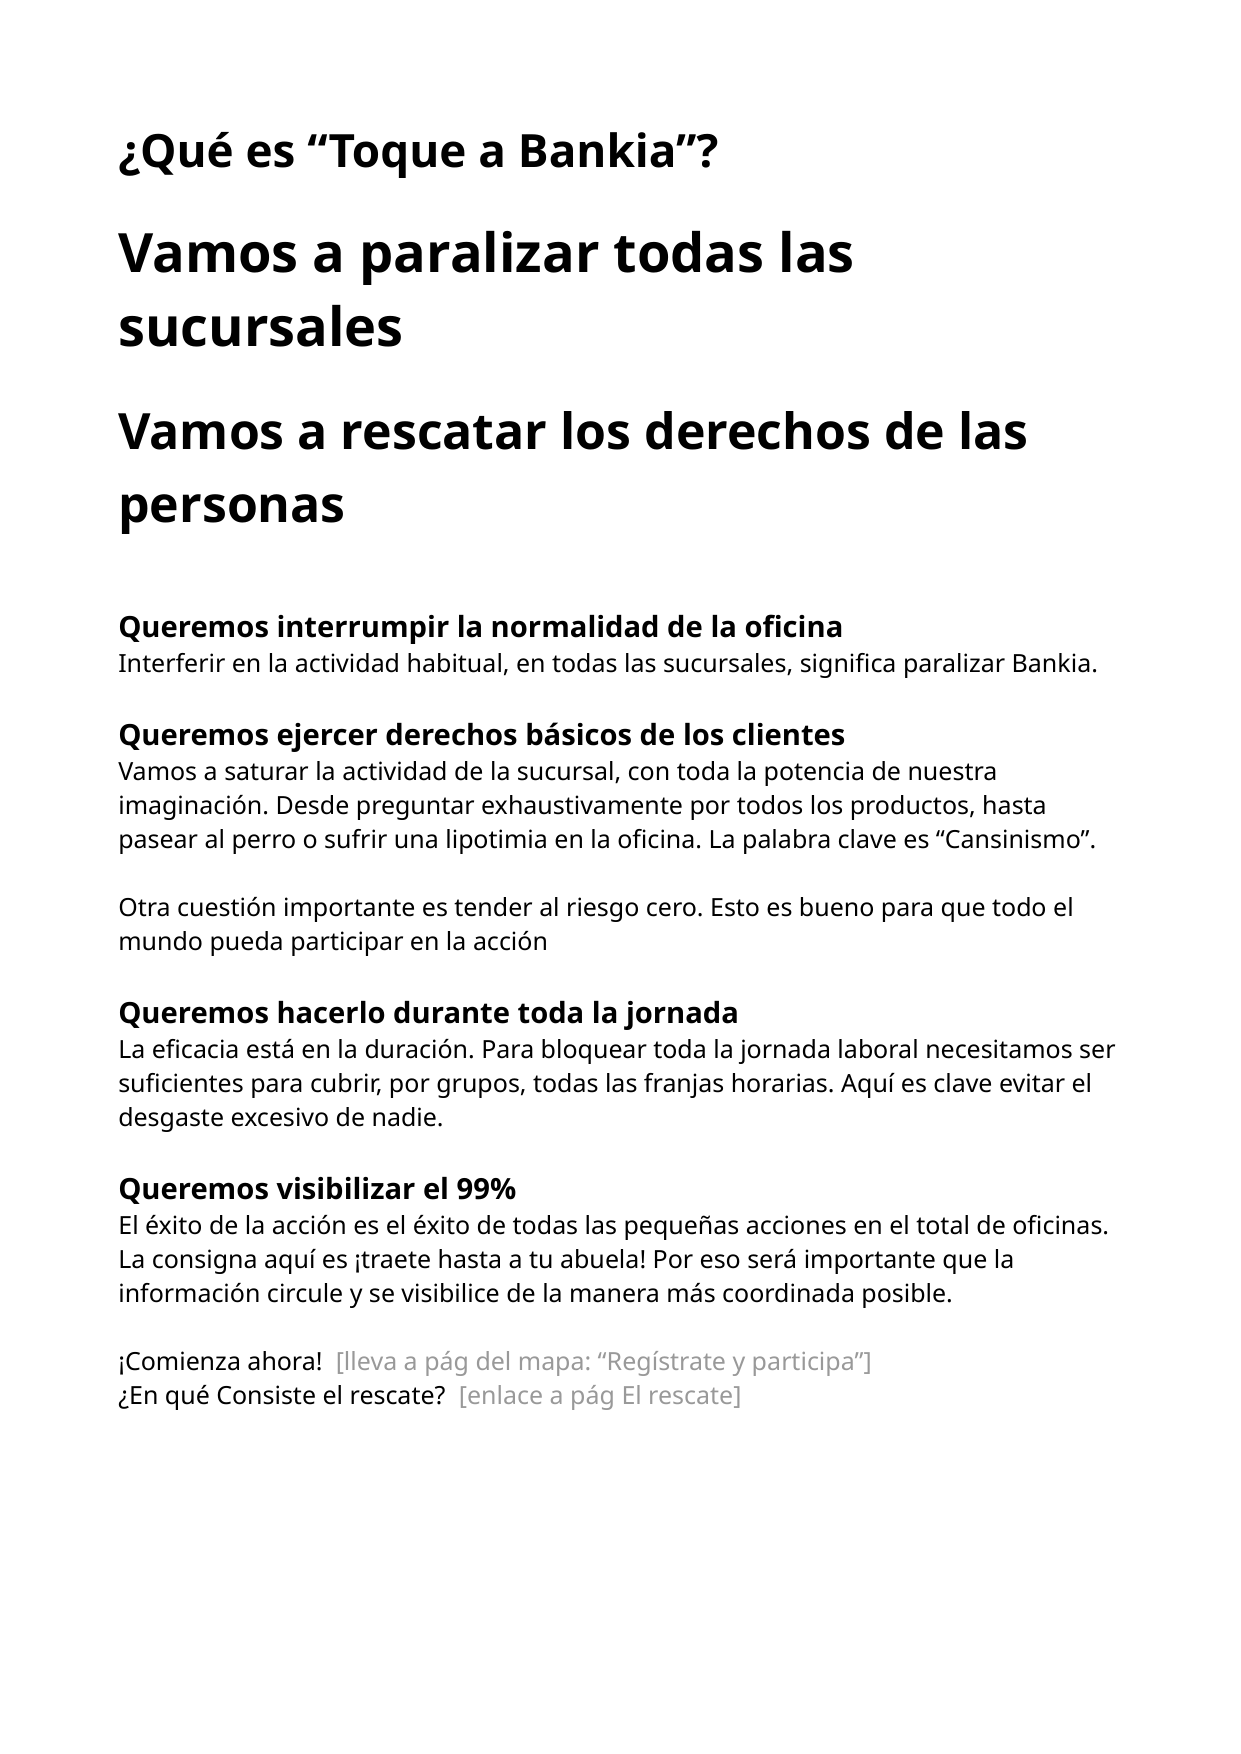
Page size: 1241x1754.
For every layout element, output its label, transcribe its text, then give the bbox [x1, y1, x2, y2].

text Interferir en la actividad habitual, en todas las sucursales, significa paralizar Bankia. [118, 646, 1122, 680]
text Queremos hacerlo durante toda la jornada [118, 992, 1122, 1032]
text ¿Qué es “Toque a Bankia”? [118, 118, 1122, 181]
text La eficacia está en la duración. Para bloquear toda la jornada laboral necesitamos ser suficientes para cubrir, por grupos, todas las franjas horarias. Aquí es clave evitar el desgaste excesivo de nadie. [118, 1032, 1122, 1134]
text Queremos ejercer derechos básicos de los clientes [118, 714, 1122, 754]
text Vamos a rescatar los derechos de las personas [118, 396, 1122, 538]
text El éxito de la acción es el éxito de todas las pequeñas acciones en el total de oficinas. La consigna aquí es ¡traete hasta a tu abuela! Por eso será importante que la información circule y se visibilice de la manera más coordinada posible. [118, 1208, 1122, 1310]
text ¿En qué Consiste el rescate? [enlace a pág El rescate] [118, 1378, 1122, 1412]
text ¡Comienza ahora! [lleva a pág del mapa: “Regístrate y participa”] [118, 1344, 1122, 1378]
text Vamos a paralizar todas las sucursales [118, 214, 1122, 362]
text Queremos visibilizar el 99% [118, 1168, 1122, 1208]
text Vamos a saturar la actividad de la sucursal, con toda la potencia de nuestra imaginación. Desde preguntar exhaustivamente por todos los productos, hasta pasear al perro o sufrir una lipotimia en la oficina. La palabra clave es “Cansinismo”. [118, 754, 1122, 856]
text Otra cuestión importante es tender al riesgo cero. Esto es bueno para que todo el mundo pueda participar en la acción [118, 890, 1122, 958]
text Queremos interrumpir la normalidad de la oficina [118, 606, 1122, 646]
